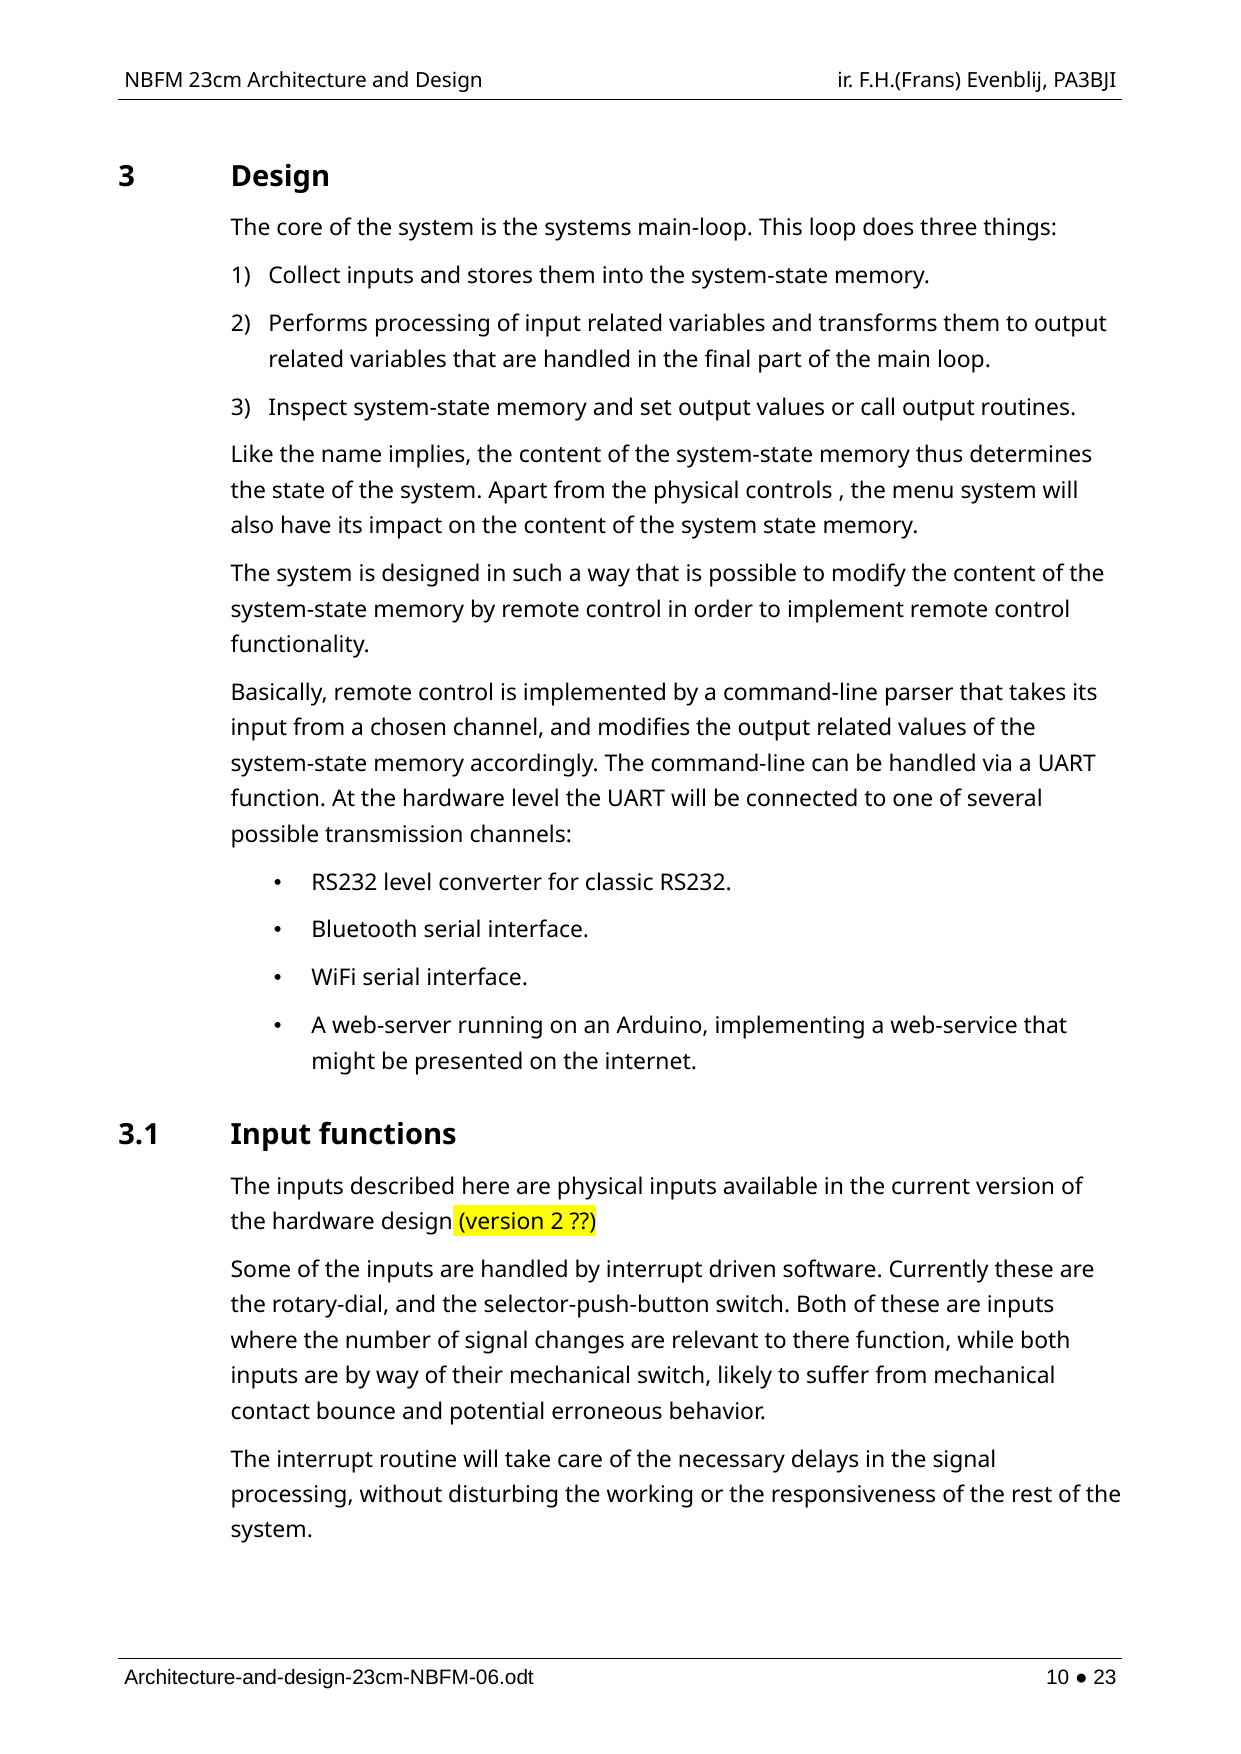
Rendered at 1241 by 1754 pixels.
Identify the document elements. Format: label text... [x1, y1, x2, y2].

subtitle Design [118, 155, 1122, 194]
subtitle The interrupt routine will take care of the necessary delays in the signal processing, without disturbing the working or the responsiveness of the rest of the system. [230, 1438, 1122, 1545]
subtitle Like the name implies, the content of the system-state memory thus determines the state of the system. Apart from the physical controls , the menu system will also have its impact on the content of the system state memory. [230, 434, 1122, 540]
subtitle Inspect system-state memory and set output values or call output routines. [231, 386, 1122, 422]
subtitle The core of the system is the systems main-loop. This loop does three things: [230, 207, 1122, 242]
subtitle The system is designed in such a way that is possible to modify the content of the system-state memory by remote control in order to implement remote control functionality. [230, 553, 1122, 659]
subtitle Collect inputs and stores them into the system-state memory. [231, 255, 1122, 290]
subtitle Performs processing of input related variables and transforms them to output related variables that are handled in the final part of the main loop. [231, 303, 1122, 374]
subtitle The inputs described here are physical inputs available in the current version of the hardware design (version 2 ??) [230, 1166, 1122, 1236]
subtitle Bluetooth serial interface. [274, 909, 1122, 944]
subtitle WiFi serial interface. [274, 957, 1122, 992]
subtitle Some of the inputs are handled by interrupt driven software. Currently these are the rotary-dial, and the selector-push-button switch. Both of these are inputs where the number of signal changes are relevant to there function, while both inputs are by way of their mechanical switch, likely to suffer from mechanical contact bounce and potential erroneous behavior. [230, 1249, 1122, 1426]
subtitle Basically, remote control is implemented by a command-line parser that takes its input from a chosen channel, and modifies the output related values of the system-state memory accordingly. The command-line can be handled via a UART function. At the hardware level the UART will be connected to one of several possible transmission channels: [230, 672, 1122, 849]
subtitle Input functions [118, 1113, 1122, 1153]
subtitle A web-server running on an Arduino, implementing a web-service that might be presented on the internet. [274, 1005, 1122, 1076]
subtitle RS232 level converter for classic RS232. [274, 861, 1122, 897]
